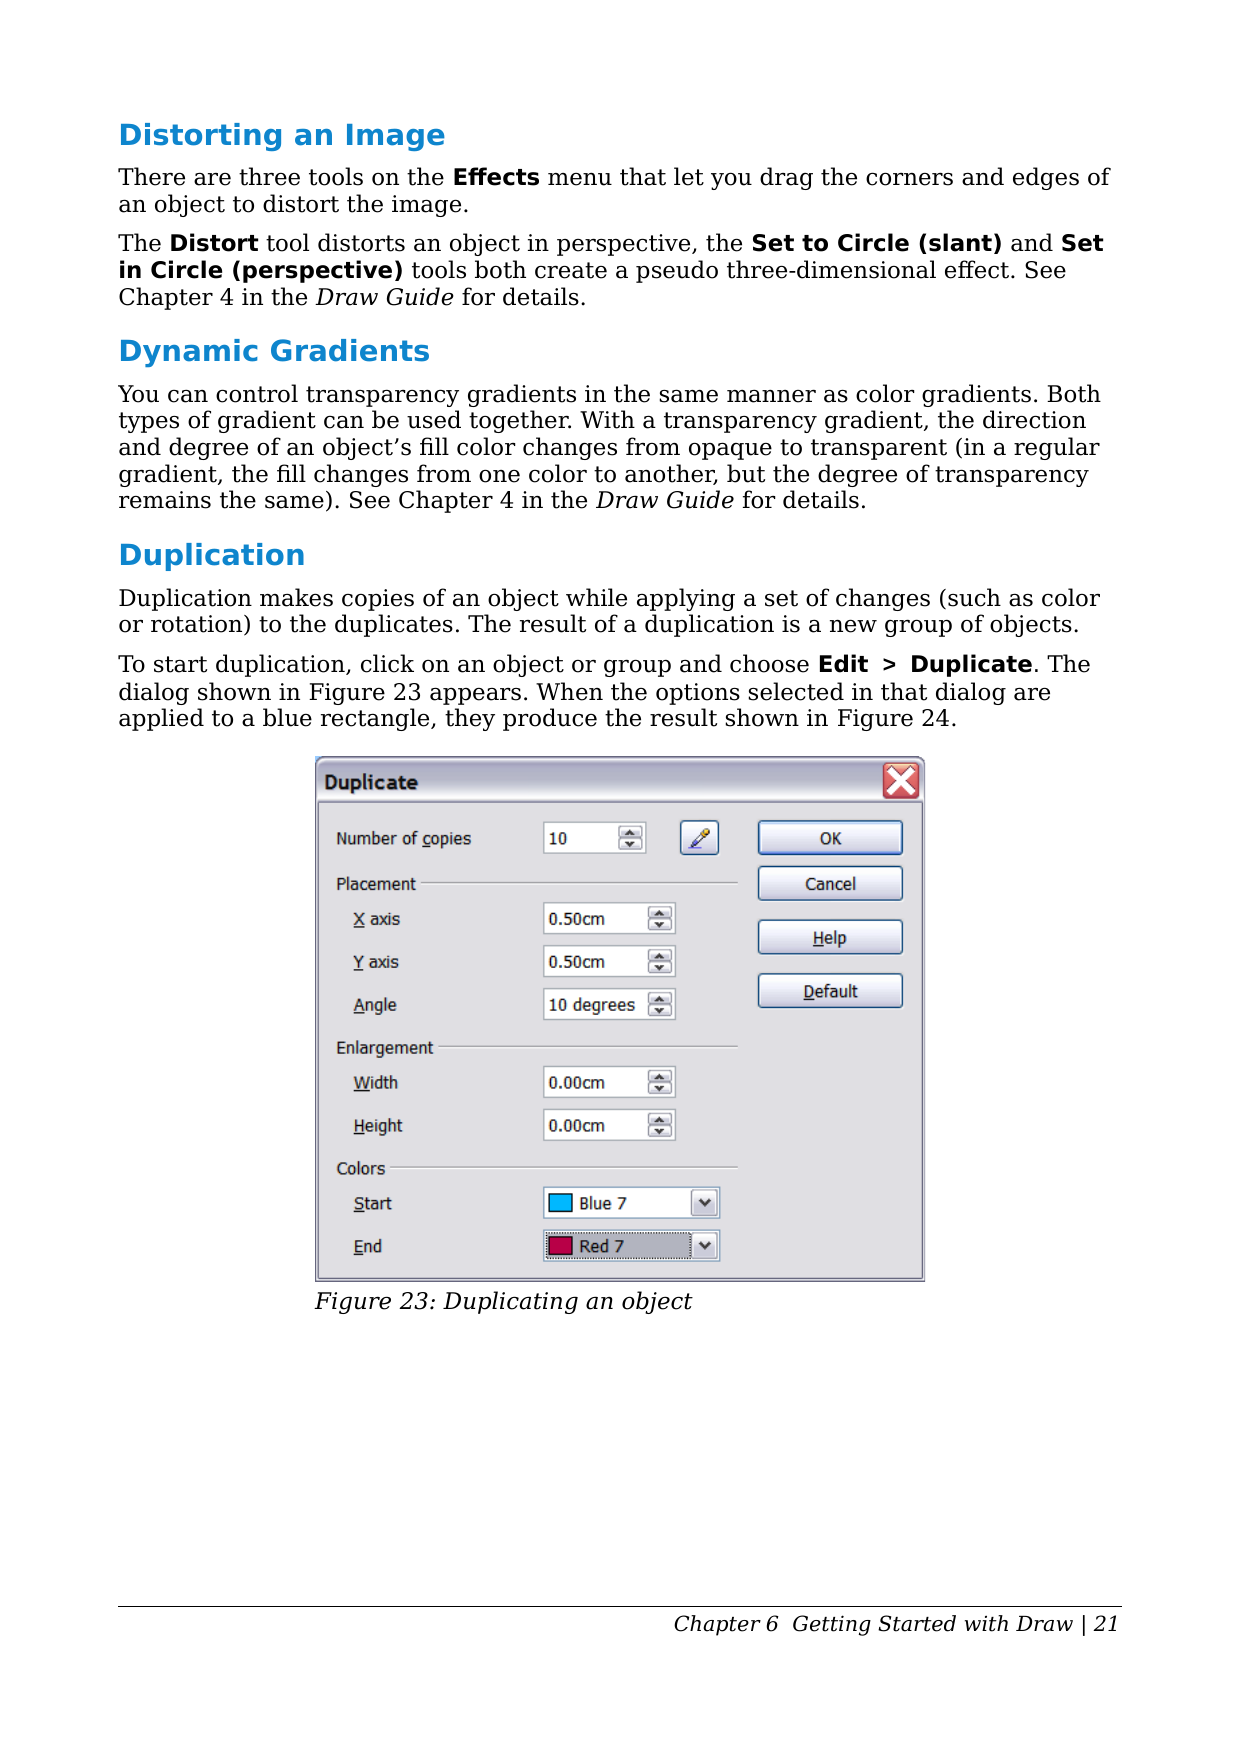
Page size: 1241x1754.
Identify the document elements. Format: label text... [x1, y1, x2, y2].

picture [315, 756, 926, 1282]
subtitle Distorting an Image [118, 118, 1122, 152]
subtitle Duplication [118, 538, 1122, 572]
subtitle Dynamic Gradients [118, 334, 1122, 368]
text The Distort tool distorts an object in perspective, the Set to Circle (slant) and Set in Circle (perspective) tools both create a pseudo three-dimensional effect. See Chapter 4 in the Draw Guide for details. [118, 230, 1122, 310]
text Duplication makes copies of an object while applying a set of changes (such as color or rotation) to the duplicates. The result of a duplication is a new group of objects. [118, 585, 1122, 638]
text There are three tools on the Effects menu that let you drag the corners and edges of an object to distort the image. [118, 164, 1122, 218]
text Figure 23: Duplicating an object [315, 1288, 925, 1315]
text To start duplication, click on an object or group and choose Edit > Duplicate. The dialog shown in Figure 23 appears. When the options selected in that dialog are applied to a blue rectangle, they produce the result shown in Figure 24. [118, 651, 1122, 732]
text You can control transparency gradients in the same manner as color gradients. Both types of gradient can be used together. With a transparency gradient, the direction and degree of an object’s fill color changes from opaque to transparent (in a regular gradient, the fill changes from one color to another, but the degree of transparency remains the same). See Chapter 4 in the Draw Guide for details. [118, 381, 1122, 514]
